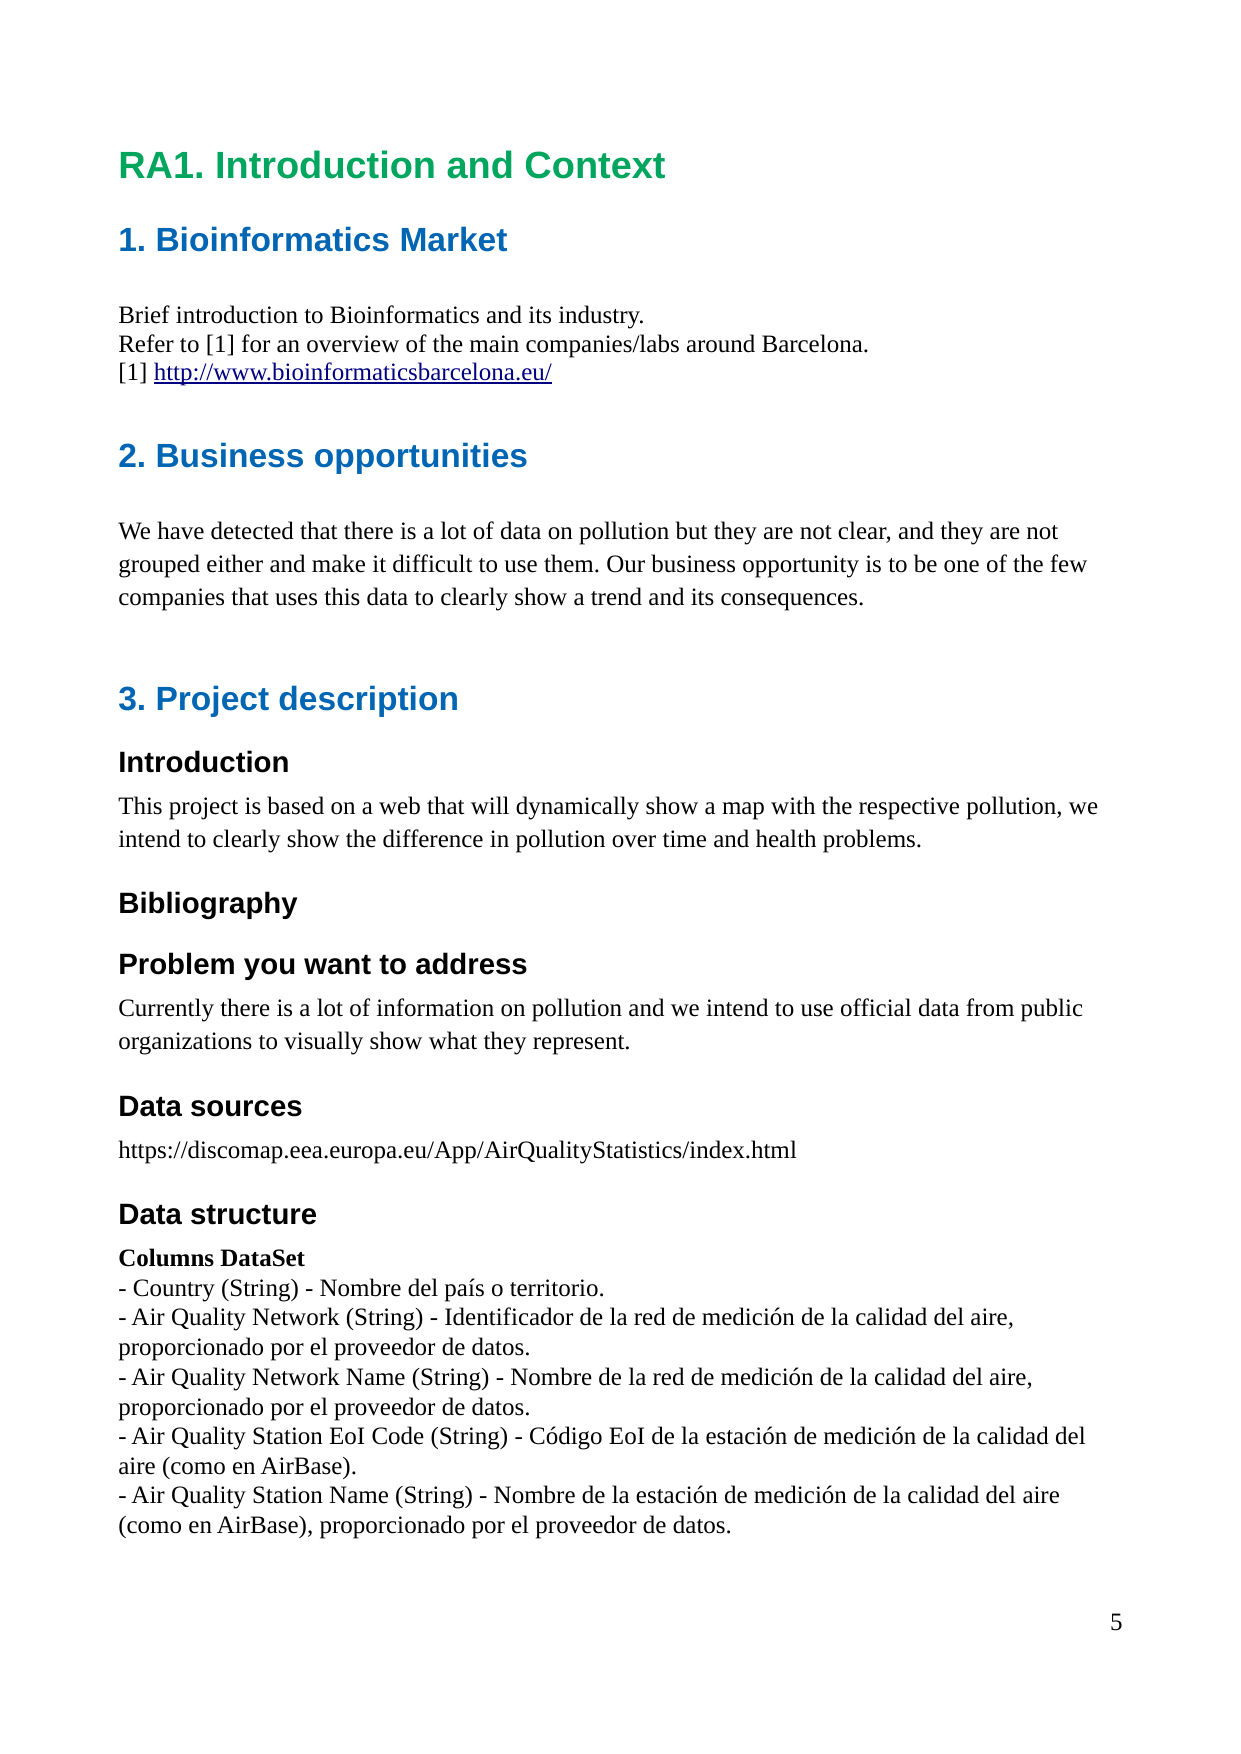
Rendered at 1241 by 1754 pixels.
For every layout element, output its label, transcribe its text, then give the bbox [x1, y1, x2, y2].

text - Air Quality Network (String) - Identificador de la red de medición de la calidad del aire, proporcionado por el proveedor de datos. [118, 1302, 1122, 1361]
text - Air Quality Network Name (String) - Nombre de la red de medición de la calidad del aire, proporcionado por el proveedor de datos. [118, 1361, 1122, 1420]
subtitle 2. Business opportunities [118, 436, 1122, 474]
subtitle Data structure [118, 1197, 1122, 1231]
subtitle Problem you want to address [118, 947, 1122, 981]
text - Air Quality Station Name (String) - Nombre de la estación de medición de la calidad del aire (como en AirBase), proporcionado por el proveedor de datos. [118, 1480, 1122, 1539]
subtitle 1. Bioinformatics Market [118, 220, 1122, 259]
text We have detected that there is a lot of data on pollution but they are not clear, and they are not grouped either and make it difficult to use them. Our business opportunity is to be one of the few companies that uses this data to clearly show a trend and its consequences. [118, 516, 1122, 611]
subtitle Bibliography [118, 886, 1122, 920]
subtitle Introduction [118, 745, 1122, 778]
text - Air Quality Station EoI Code (String) - Código EoI de la estación de medición de la calidad del aire (como en AirBase). [118, 1420, 1122, 1480]
subtitle RA1. Introduction and Context [118, 143, 1122, 187]
text Currently there is a lot of information on pollution and we intend to use official data from public organizations to visually show what they represent. [118, 993, 1122, 1055]
text https://discomap.eea.europa.eu/App/AirQualityStatistics/index.html [118, 1135, 1122, 1163]
text - Country (String) - Nombre del país o territorio. [118, 1272, 1122, 1302]
subtitle Data sources [118, 1088, 1122, 1122]
subtitle 3. Project description [118, 679, 1122, 718]
text Brief introduction to Bioinformatics and its industry. [118, 300, 1122, 329]
text [1] http://www.bioinformaticsbarcelona.eu/ [118, 357, 1122, 386]
text Columns DataSet [118, 1243, 1122, 1272]
text This project is based on a web that will dynamically show a map with the respective pollution, we intend to clearly show the difference in pollution over time and health problems. [118, 791, 1122, 853]
text Refer to [1] for an overview of the main companies/labs around Barcelona. [118, 329, 1122, 357]
